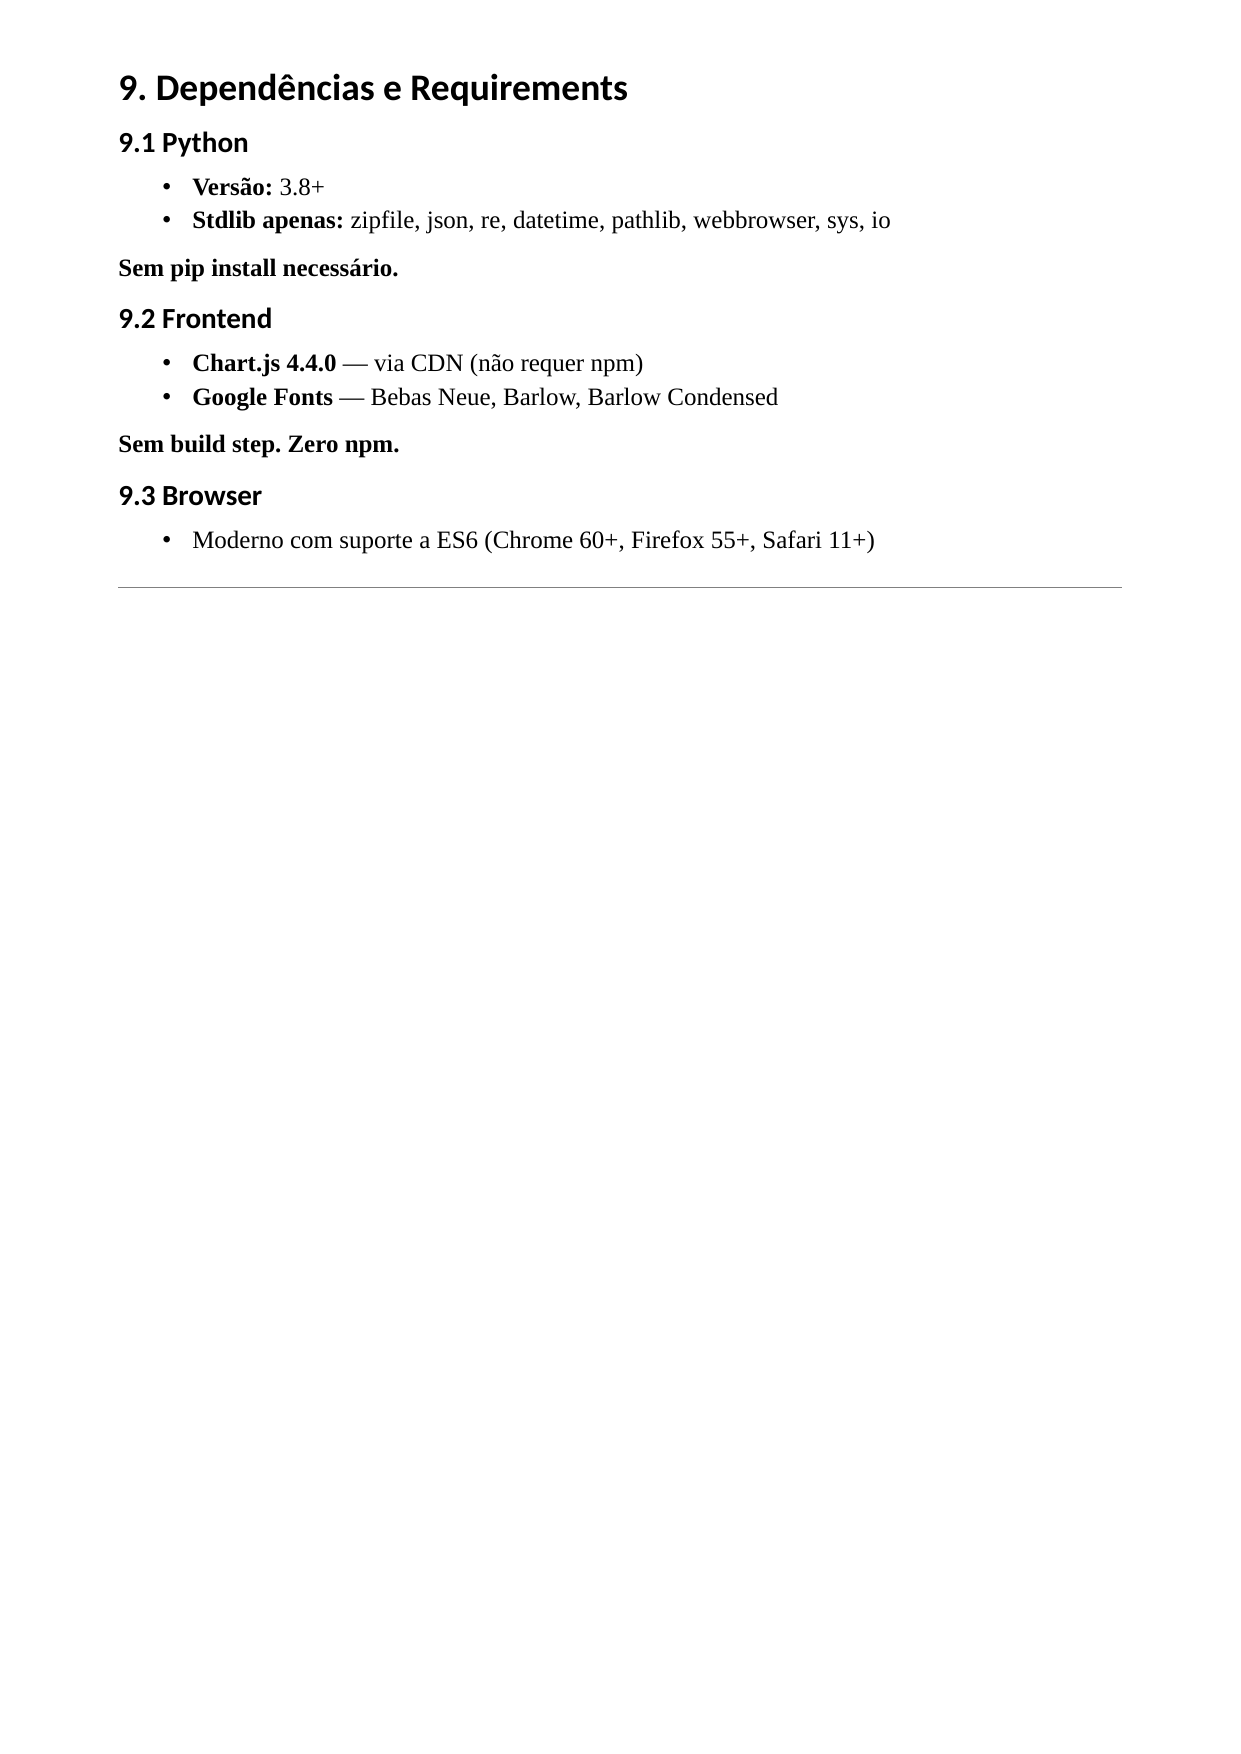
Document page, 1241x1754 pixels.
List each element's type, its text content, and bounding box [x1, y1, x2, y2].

text Sem pip install necessário. [118, 253, 1122, 282]
list Versão: 3.8+ [162, 172, 1122, 201]
subtitle 9.1 Python [118, 124, 1122, 160]
subtitle 9.2 Frontend [118, 300, 1122, 336]
text Sem build step. Zero npm. [118, 429, 1122, 458]
subtitle 9.3 Browser [118, 477, 1122, 512]
list Stdlib apenas: zipfile, json, re, datetime, pathlib, webbrowser, sys, io [162, 205, 1122, 234]
subtitle 9. Dependências e Requirements [118, 64, 1122, 109]
list Chart.js 4.4.0 — via CDN (não requer npm) [162, 348, 1122, 377]
list Moderno com suporte a ES6 (Chrome 60+, Firefox 55+, Safari 11+) [162, 525, 1122, 554]
list Google Fonts — Bebas Neue, Barlow, Barlow Condensed [162, 382, 1122, 410]
